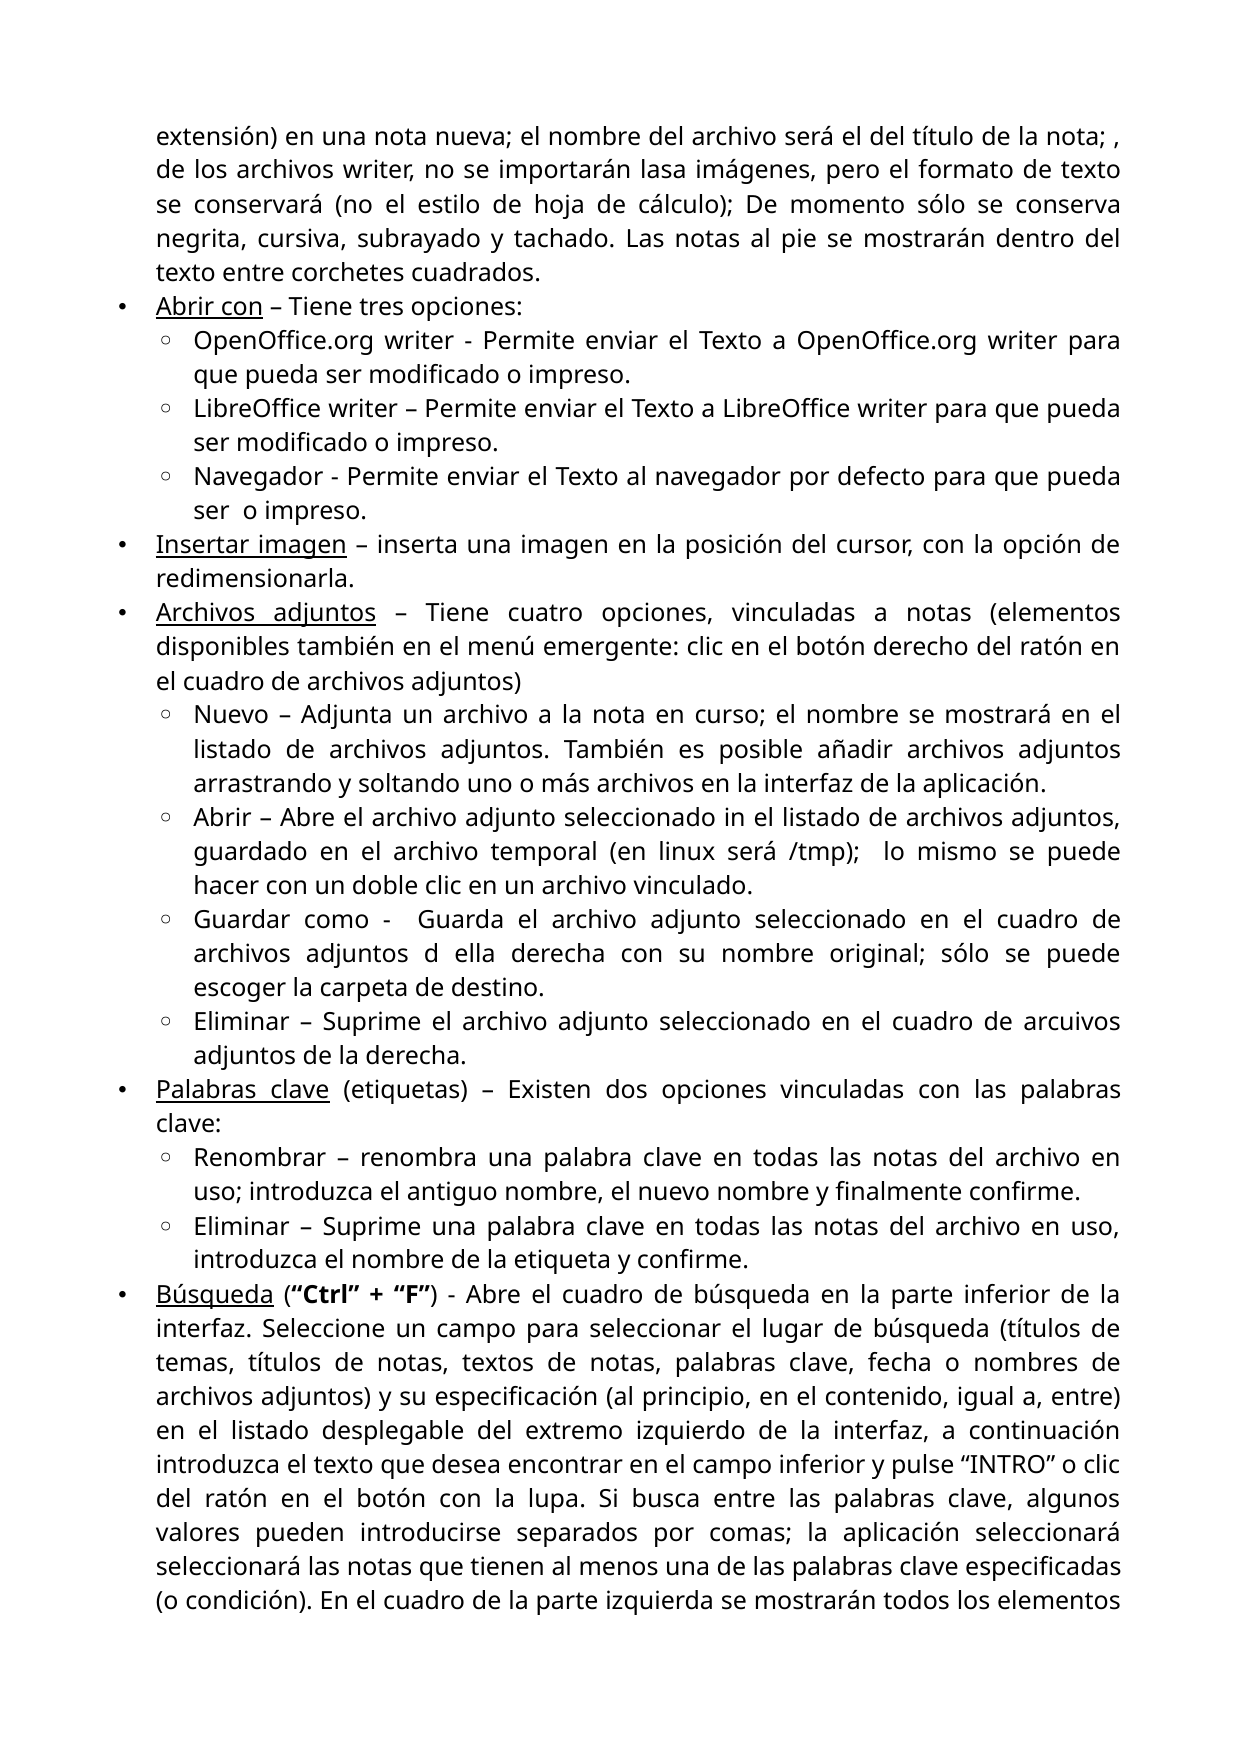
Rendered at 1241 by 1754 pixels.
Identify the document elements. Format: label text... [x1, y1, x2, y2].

list Búsqueda (“Ctrl” + “F”) - Abre el cuadro de búsqueda en la parte inferior de la interfaz. Seleccione un campo para seleccionar el lugar de búsqueda (títulos de temas, títulos de notas, textos de notas, palabras clave, fecha o nombres de archivos adjuntos) y su especificación (al principio, en el contenido, igual a, entre) en el listado desplegable del extremo izquierdo de la interfaz, a continuación introduzca el texto que desea encontrar en el campo inferior y pulse “INTRO” o clic del ratón en el botón con la lupa. Si busca entre las palabras clave, algunos valores pueden introducirse separados por comas; la aplicación seleccionará seleccionará las notas que tienen al menos una de las palabras clave especificadas (o condición). En el cuadro de la parte izquierda se mostrarán todos los elementos [118, 1276, 1122, 1617]
list Guardar como - Guarda el archivo adjunto seleccionado en el cuadro de archivos adjuntos d ella derecha con su nombre original; sólo se puede escoger la carpeta de destino. [156, 902, 1122, 1004]
list extensión) en una nota nueva; el nombre del archivo será el del título de la nota; , de los archivos writer, no se importarán lasa imágenes, pero el formato de texto se conservará (no el estilo de hoja de cálculo); De momento sólo se conserva negrita, cursiva, subrayado y tachado. Las notas al pie se mostrarán dentro del texto entre corchetes cuadrados. [118, 118, 1122, 288]
list LibreOffice writer – Permite enviar el Texto a LibreOffice writer para que pueda ser modificado o impreso. [156, 391, 1122, 459]
list Eliminar – Suprime el archivo adjunto seleccionado en el cuadro de arcuivos adjuntos de la derecha. [156, 1004, 1122, 1072]
list Navegador - Permite enviar el Texto al navegador por defecto para que pueda ser o impreso. [156, 459, 1122, 527]
list Renombrar – renombra una palabra clave en todas las notas del archivo en uso; introduzca el antiguo nombre, el nuevo nombre y finalmente confirme. [156, 1140, 1122, 1208]
list Palabras clave (etiquetas) – Existen dos opciones vinculadas con las palabras clave: [118, 1072, 1122, 1140]
list Eliminar – Suprime una palabra clave en todas las notas del archivo en uso, introduzca el nombre de la etiqueta y confirme. [156, 1208, 1122, 1276]
list Insertar imagen – inserta una imagen en la posición del cursor, con la opción de redimensionarla. [118, 527, 1122, 595]
list Abrir – Abre el archivo adjunto seleccionado in el listado de archivos adjuntos, guardado en el archivo temporal (en linux será /tmp); lo mismo se puede hacer con un doble clic en un archivo vinculado. [156, 799, 1122, 902]
list OpenOffice.org writer - Permite enviar el Texto a OpenOffice.org writer para que pueda ser modificado o impreso. [156, 322, 1122, 391]
list Archivos adjuntos – Tiene cuatro opciones, vinculadas a notas (elementos disponibles también en el menú emergente: clic en el botón derecho del ratón en el cuadro de archivos adjuntos) [118, 595, 1122, 697]
list Nuevo – Adjunta un archivo a la nota en curso; el nombre se mostrará en el listado de archivos adjuntos. También es posible añadir archivos adjuntos arrastrando y soltando uno o más archivos en la interfaz de la aplicación. [156, 697, 1122, 799]
list Abrir con – Tiene tres opciones: [118, 288, 1122, 322]
